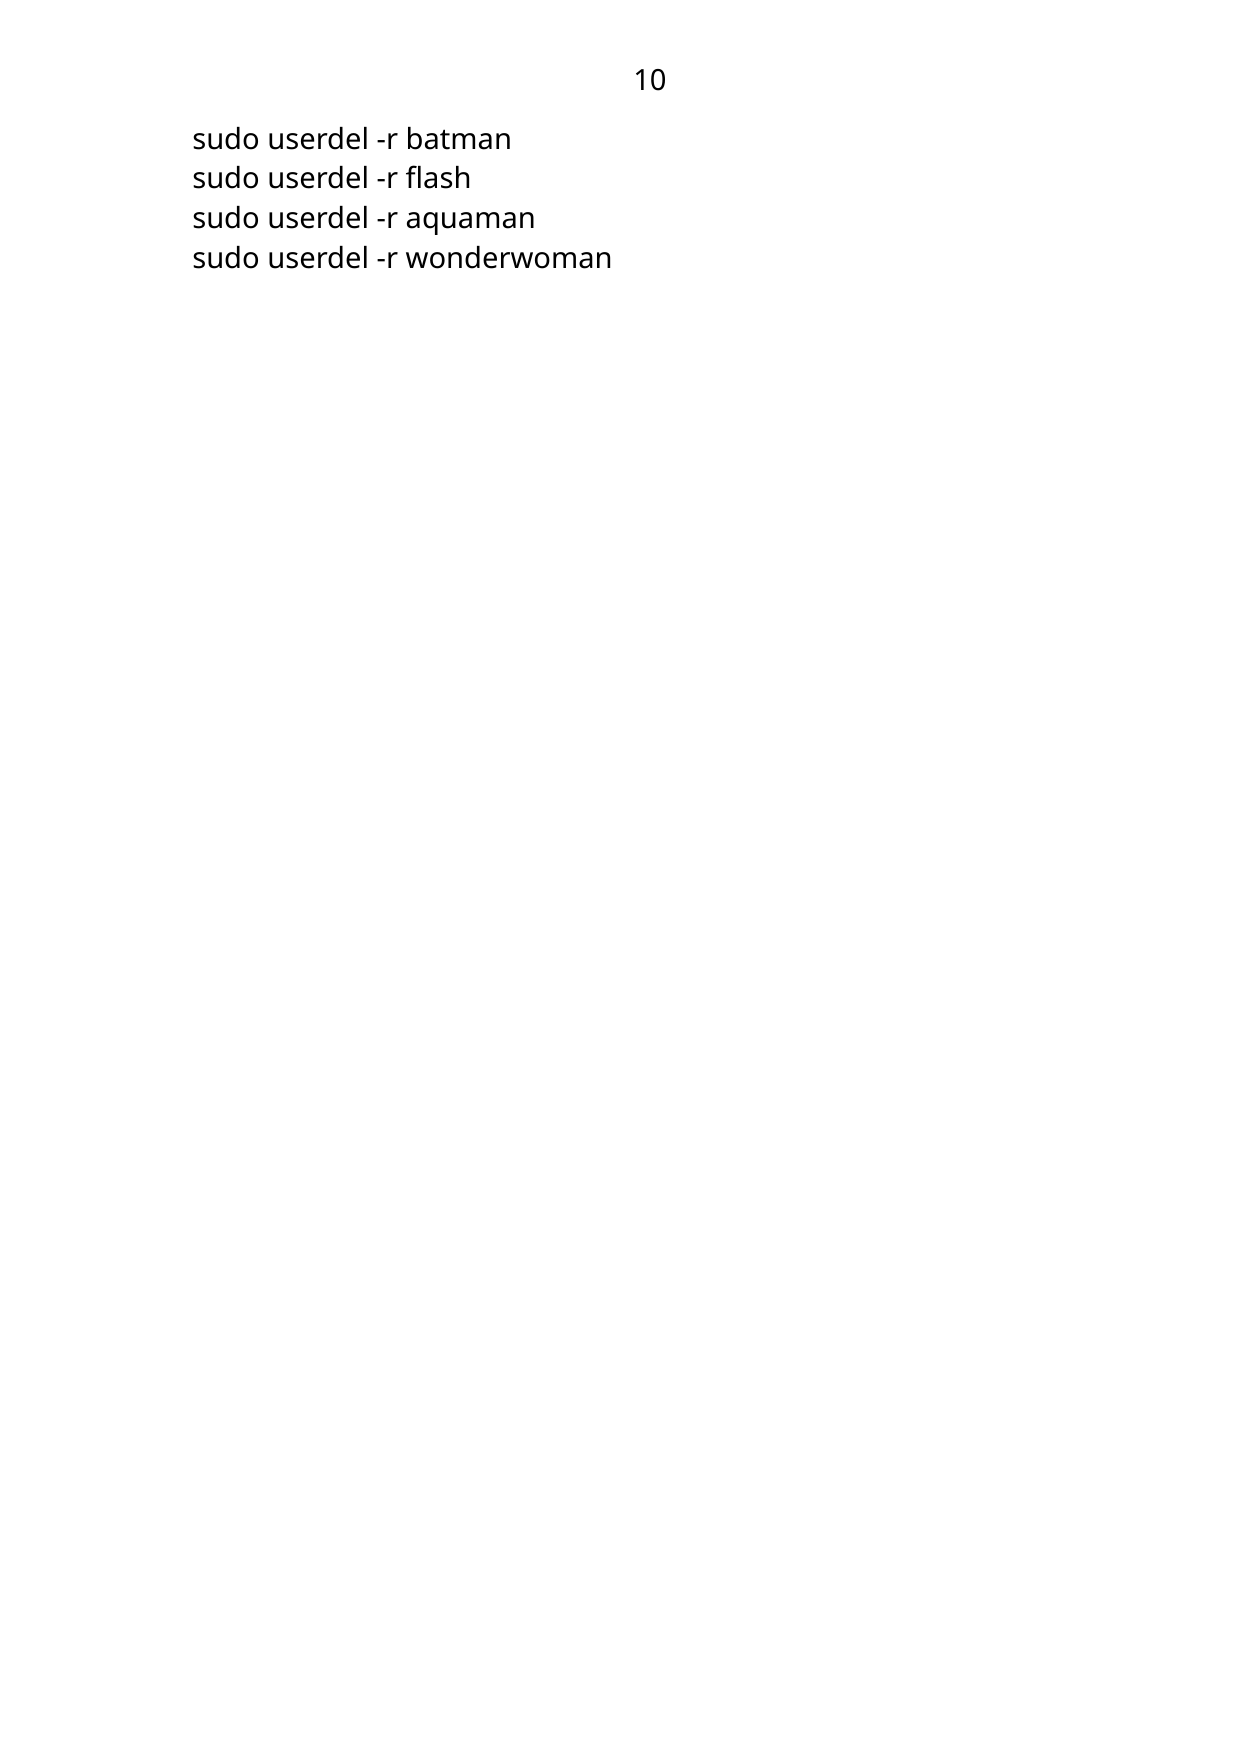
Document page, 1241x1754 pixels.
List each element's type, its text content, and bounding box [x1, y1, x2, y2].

text sudo userdel -r wonderwoman [118, 237, 1181, 277]
text sudo userdel -r aquaman [118, 197, 1181, 237]
text sudo userdel -r flash [118, 158, 1181, 197]
text sudo userdel -r batman [118, 118, 1181, 158]
